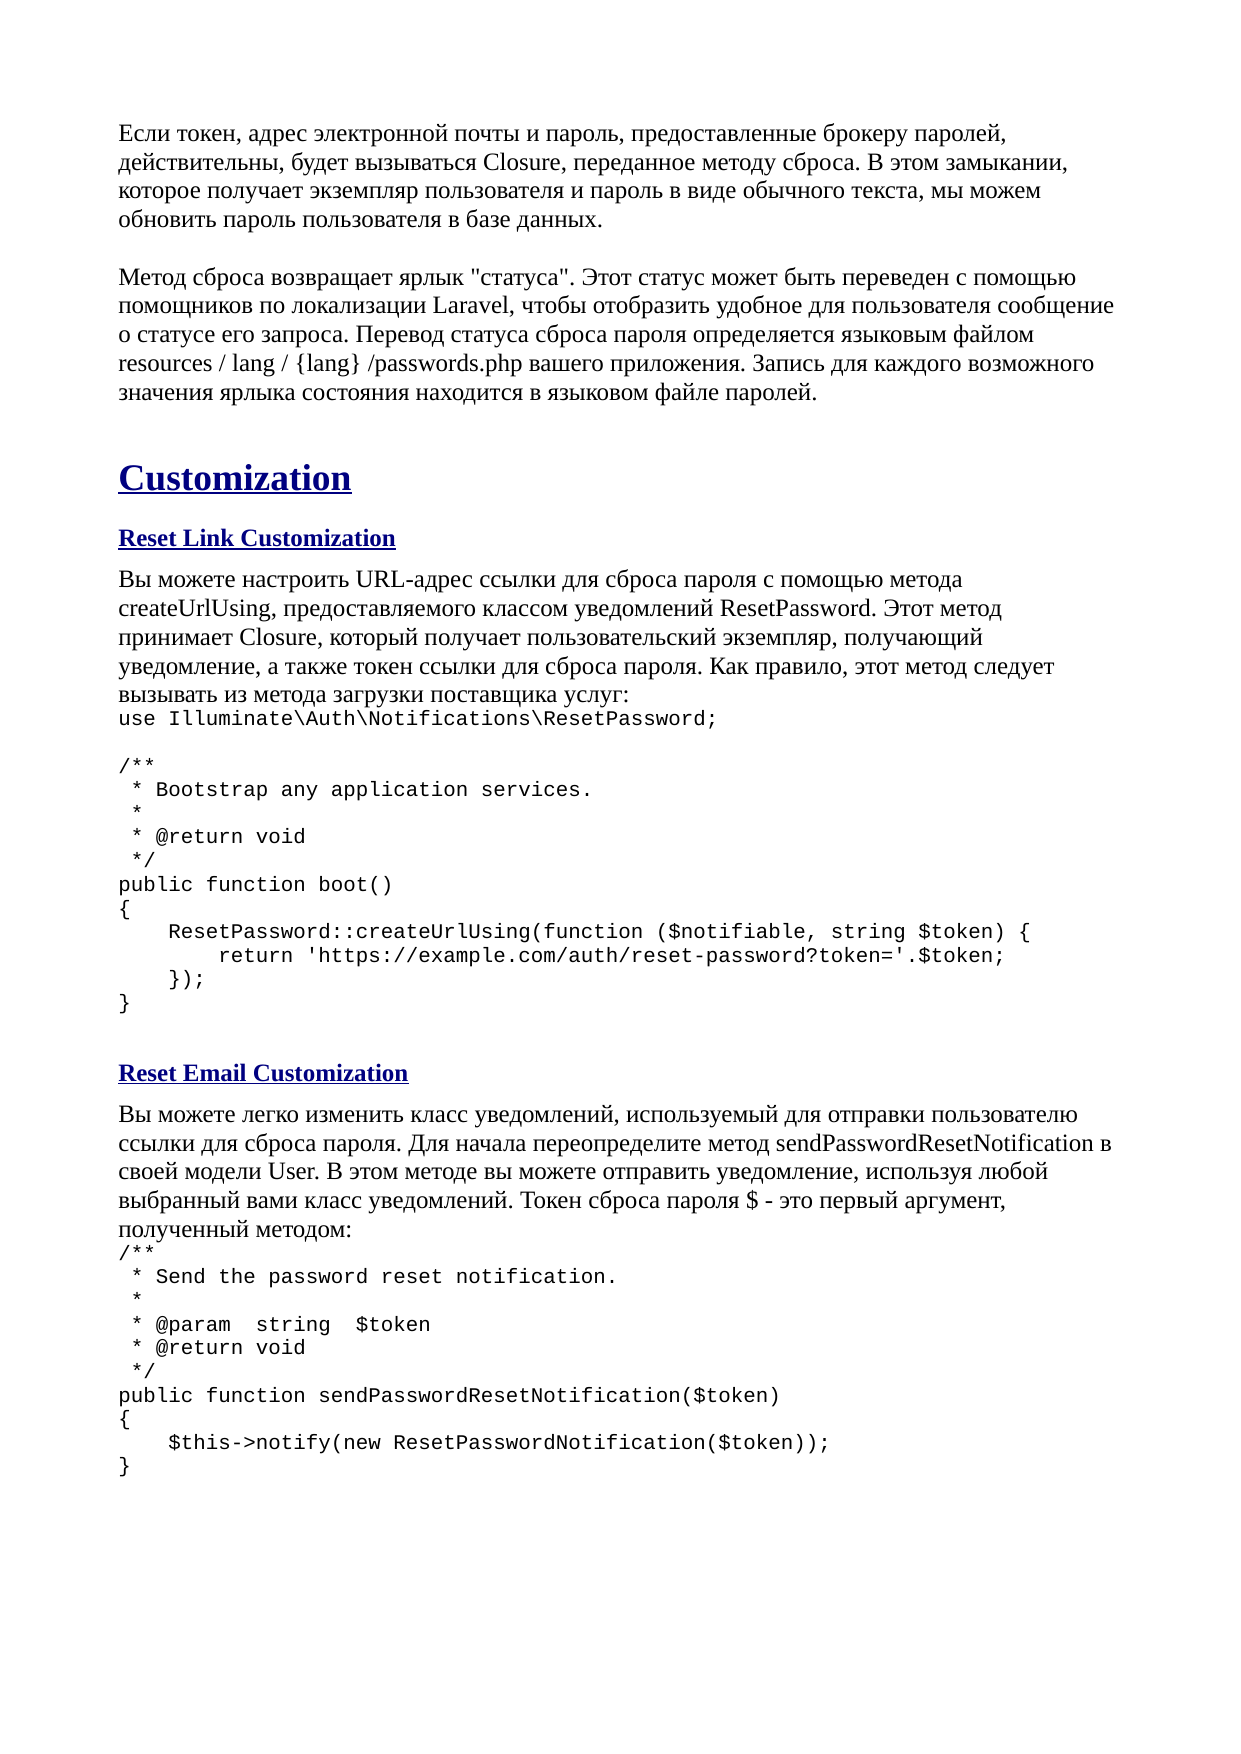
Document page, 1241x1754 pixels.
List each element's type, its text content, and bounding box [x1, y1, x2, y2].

text $this->notify(new ResetPasswordNotification($token)); [118, 1432, 1122, 1456]
text /** [118, 1243, 1122, 1266]
text }); [118, 968, 1122, 992]
subtitle Reset Email Customization [118, 1058, 1122, 1086]
text * @param string $token [118, 1314, 1122, 1337]
text public function sendPasswordResetNotification($token) [118, 1384, 1122, 1408]
text */ [118, 850, 1122, 874]
text } [118, 1456, 1122, 1479]
text { [118, 897, 1122, 921]
text } [118, 992, 1122, 1016]
text ResetPassword::createUrlUsing(function ($notifiable, string $token) { [118, 921, 1122, 945]
text * @return void [118, 1337, 1122, 1361]
text * Send the password reset notification. [118, 1266, 1122, 1290]
text Если токен, адрес электронной почты и пароль, предоставленные брокеру паролей, действительны, будет вызываться Closure, переданное методу сброса. В этом замыкании, которое получает экземпляр пользователя и пароль в виде обычного текста, мы можем обновить пароль пользователя в базе данных. Метод сброса возвращает ярлык "статуса". Этот статус может быть переведен с помощью помощников по локализации Laravel, чтобы отобразить удобное для пользователя сообщение о статусе его запроса. Перевод статуса сброса пароля определяется языковым файлом resources / lang / {lang} /passwords.php вашего приложения. Запись для каждого возможного значения ярлыка состояния находится в языковом файле паролей. [118, 118, 1122, 406]
subtitle Customization [118, 455, 1122, 498]
text * Bootstrap any application services. [118, 779, 1122, 803]
subtitle Reset Link Customization [118, 523, 1122, 552]
text Вы можете настроить URL-адрес ссылки для сброса пароля с помощью метода createUrlUsing, предоставляемого классом уведомлений ResetPassword. Этот метод принимает Closure, который получает пользовательский экземпляр, получающий уведомление, а также токен ссылки для сброса пароля. Как правило, этот метод следует вызывать из метода загрузки поставщика услуг: [118, 564, 1122, 708]
text */ [118, 1361, 1122, 1384]
text public function boot() [118, 874, 1122, 897]
text return 'https://example.com/auth/reset-password?token='.$token; [118, 945, 1122, 968]
text { [118, 1408, 1122, 1432]
text /** [118, 756, 1122, 779]
text use Illuminate\Auth\Notifications\ResetPassword; [118, 708, 1122, 732]
text * [118, 1290, 1122, 1314]
text * [118, 803, 1122, 827]
text Вы можете легко изменить класс уведомлений, используемый для отправки пользователю ссылки для сброса пароля. Для начала переопределите метод sendPasswordResetNotification в своей модели User. В этом методе вы можете отправить уведомление, используя любой выбранный вами класс уведомлений. Токен сброса пароля $ - это первый аргумент, полученный методом: [118, 1099, 1122, 1243]
text * @return void [118, 827, 1122, 850]
